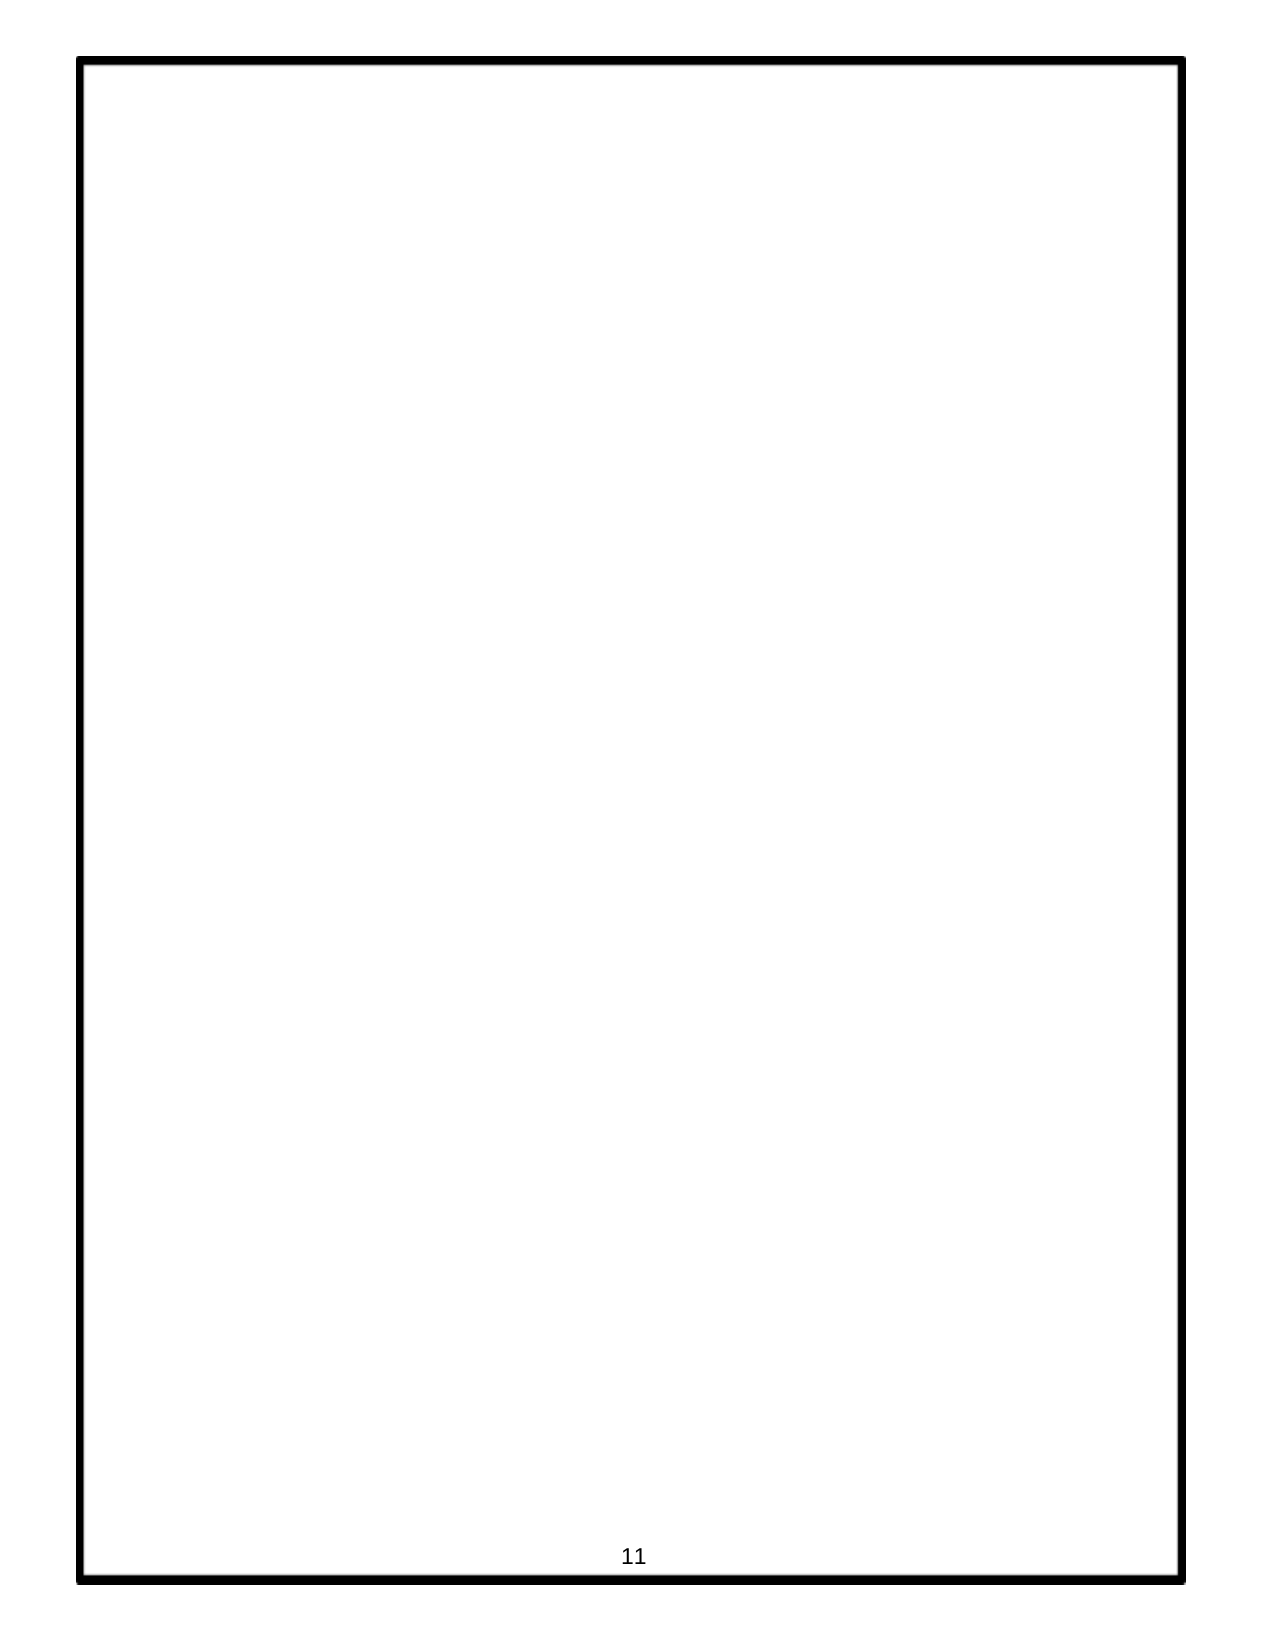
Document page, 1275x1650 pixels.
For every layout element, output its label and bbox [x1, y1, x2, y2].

picture [76, 56, 1186, 1585]
